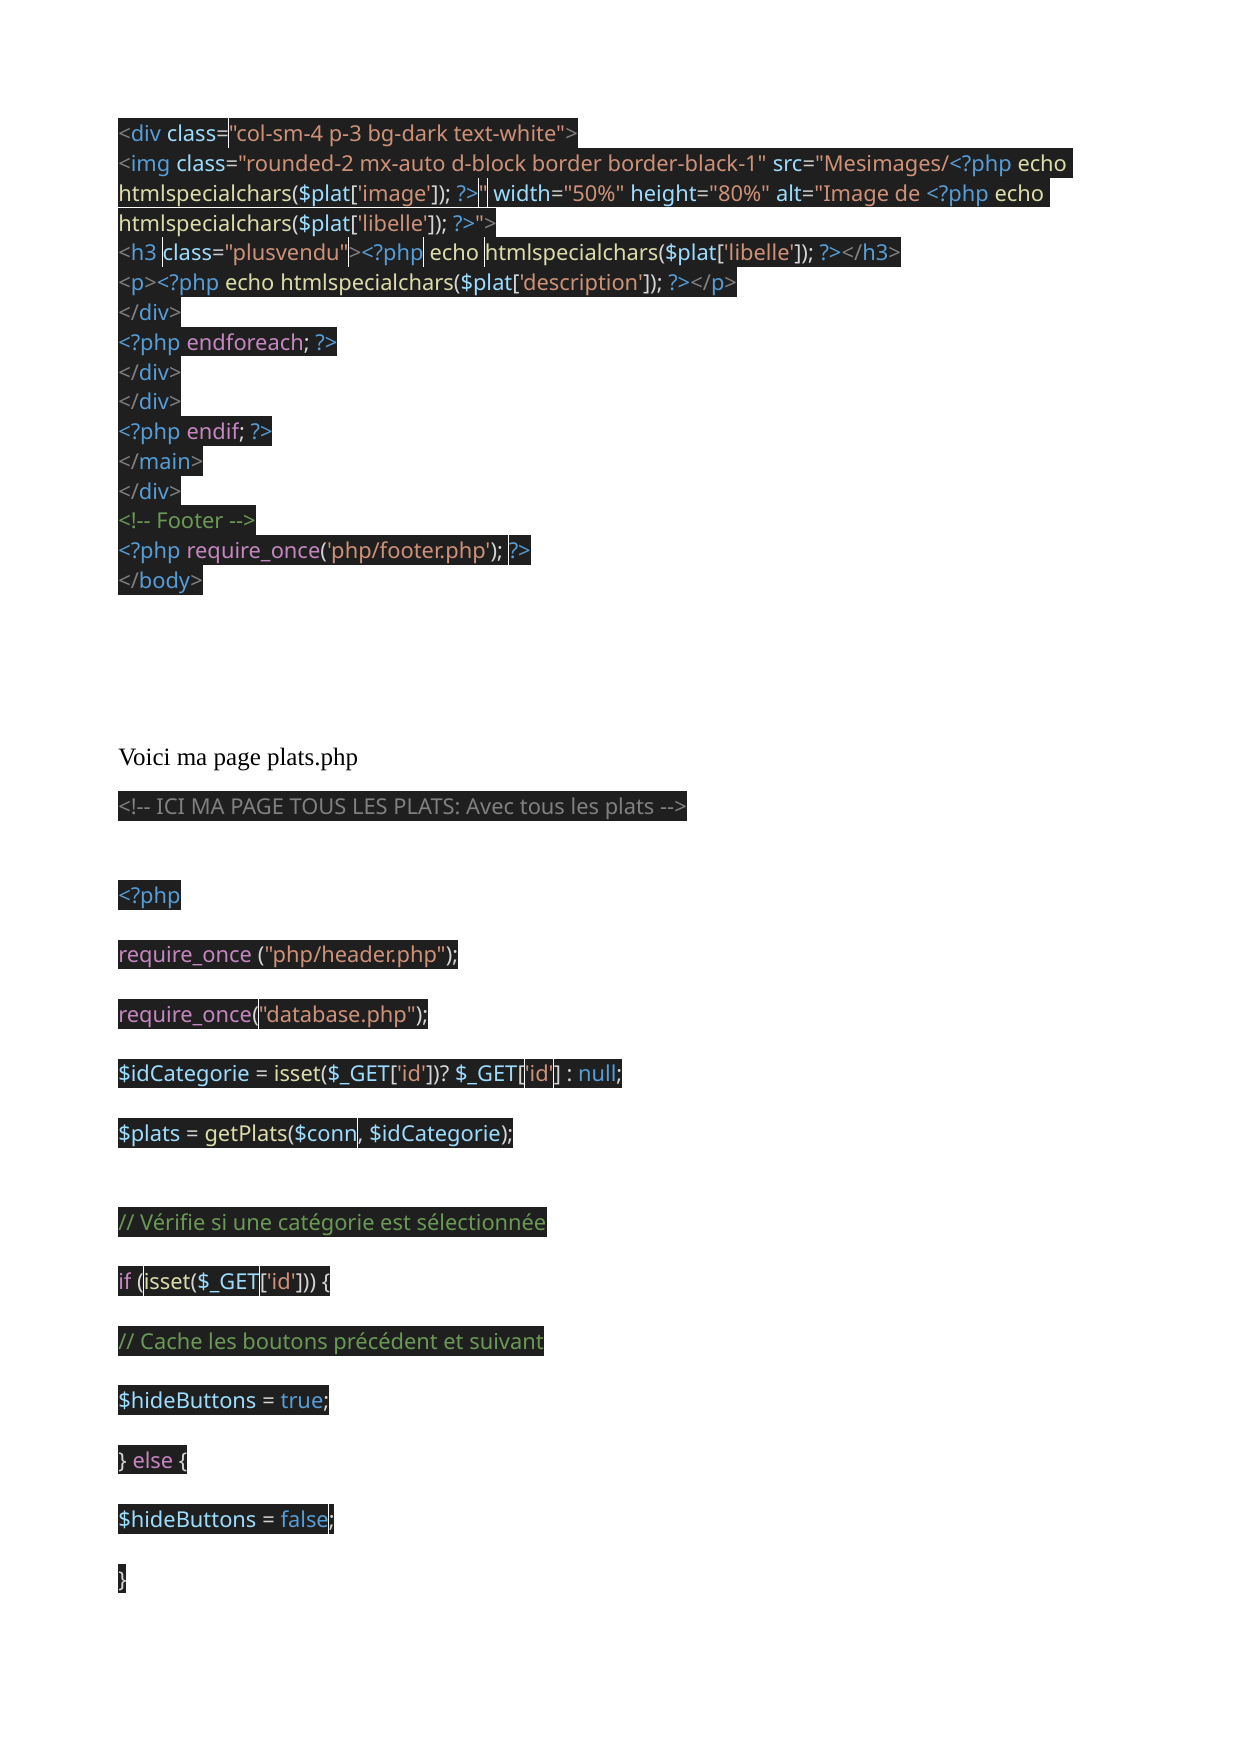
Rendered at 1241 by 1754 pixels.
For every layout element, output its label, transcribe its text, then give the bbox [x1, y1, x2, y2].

text if (isset($_GET['id'])) { [118, 1266, 1122, 1296]
text </div> [118, 386, 1122, 416]
text <?php endforeach; ?> [118, 327, 1122, 356]
text <img class="rounded-2 mx-auto d-block border border-black-1" src="Mesimages/<?php echo htmlspecialchars($plat['image']); ?>" width="50%" height="80%" alt="Image de <?php echo htmlspecialchars($plat['libelle']); ?>"> [118, 148, 1122, 237]
text <?php endif; ?> [118, 416, 1122, 446]
text require_once ("php/header.php"); [118, 939, 1122, 969]
text // Vérifie si une catégorie est sélectionnée [118, 1207, 1122, 1237]
text <h3 class="plusvendu"><?php echo htmlspecialchars($plat['libelle']); ?></h3> [118, 237, 1122, 267]
text </div> [118, 476, 1122, 505]
text Voici ma page plats.php [118, 742, 1122, 771]
text <!-- ICI MA PAGE TOUS LES PLATS: Avec tous les plats --> [118, 791, 1122, 821]
text <!-- Footer --> [118, 505, 1122, 535]
text </main> [118, 446, 1122, 476]
text <p><?php echo htmlspecialchars($plat['description']); ?></p> [118, 267, 1122, 297]
text } else { [118, 1445, 1122, 1474]
text <?php require_once('php/footer.php'); ?> [118, 535, 1122, 565]
text $hideButtons = false; [118, 1504, 1122, 1534]
text $hideButtons = true; [118, 1385, 1122, 1415]
text $plats = getPlats($conn, $idCategorie); [118, 1118, 1122, 1148]
text <div class="col-sm-4 p-3 bg-dark text-white"> [118, 118, 1122, 148]
text </div> [118, 297, 1122, 327]
text <?php [118, 880, 1122, 910]
text } [118, 1564, 1122, 1593]
text </div> [118, 356, 1122, 386]
text $idCategorie = isset($_GET['id'])? $_GET['id'] : null; [118, 1058, 1122, 1088]
text </body> [118, 565, 1122, 595]
text // Cache les boutons précédent et suivant [118, 1326, 1122, 1356]
text require_once("database.php"); [118, 999, 1122, 1029]
